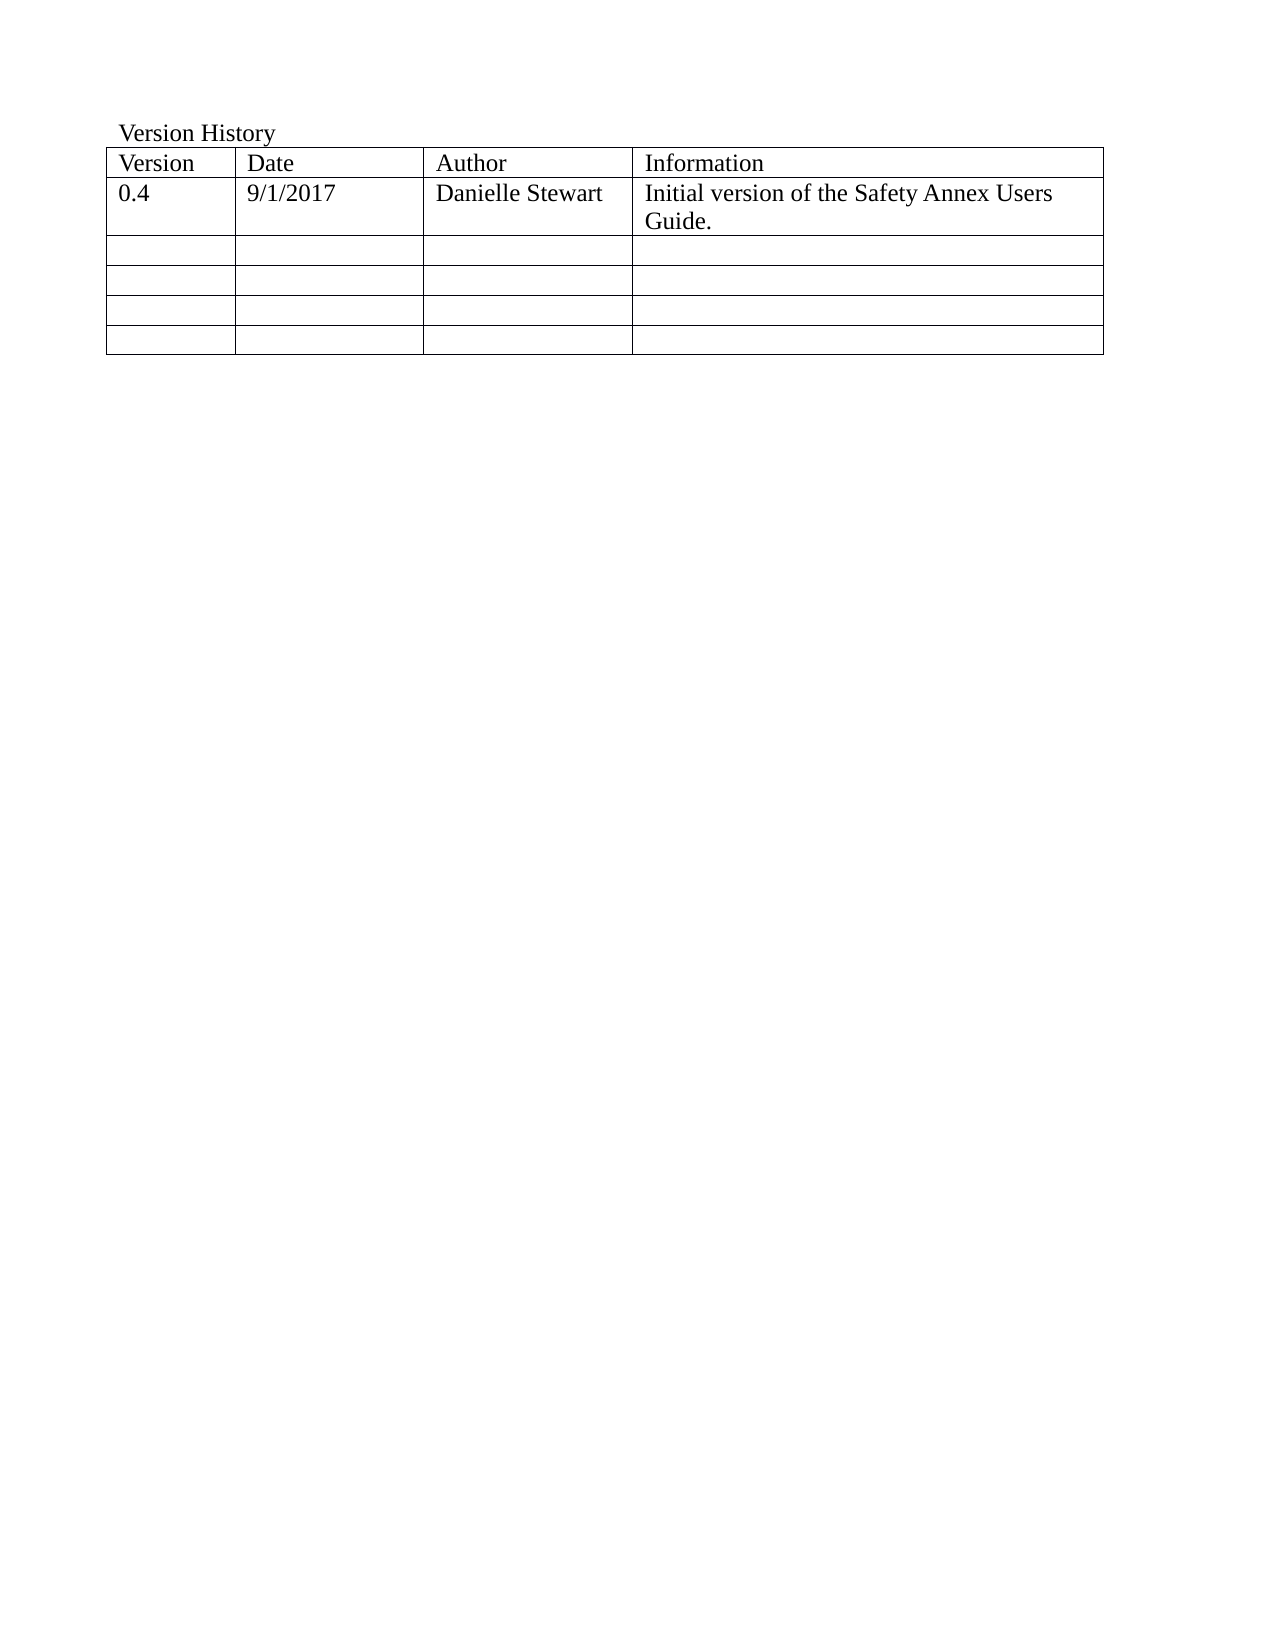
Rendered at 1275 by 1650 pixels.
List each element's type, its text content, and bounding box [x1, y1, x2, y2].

table_header Information [633, 148, 1103, 177]
table_cell [633, 266, 1103, 295]
table_cell [633, 326, 1103, 354]
table_cell Initial version of the Safety Annex Users Guide. [633, 178, 1103, 235]
table_cell [236, 296, 423, 324]
table_header Version [107, 148, 235, 177]
table_cell [633, 296, 1103, 324]
text Version History [118, 118, 1157, 147]
table_cell [424, 326, 632, 354]
table_cell [424, 266, 632, 295]
table_cell [424, 296, 632, 324]
table_cell [107, 296, 235, 324]
table_cell [107, 266, 235, 295]
table_cell [107, 236, 235, 265]
table_cell [236, 236, 423, 265]
table_cell [236, 326, 423, 354]
table_cell [107, 326, 235, 354]
table_cell Danielle Stewart [424, 178, 632, 235]
table_cell [633, 236, 1103, 265]
table_cell 9/1/2017 [236, 178, 423, 235]
table_header Author [424, 148, 632, 177]
table_header Date [236, 148, 423, 177]
table_cell [236, 266, 423, 295]
table_cell [424, 236, 632, 265]
table_cell 0.4 [107, 178, 235, 235]
